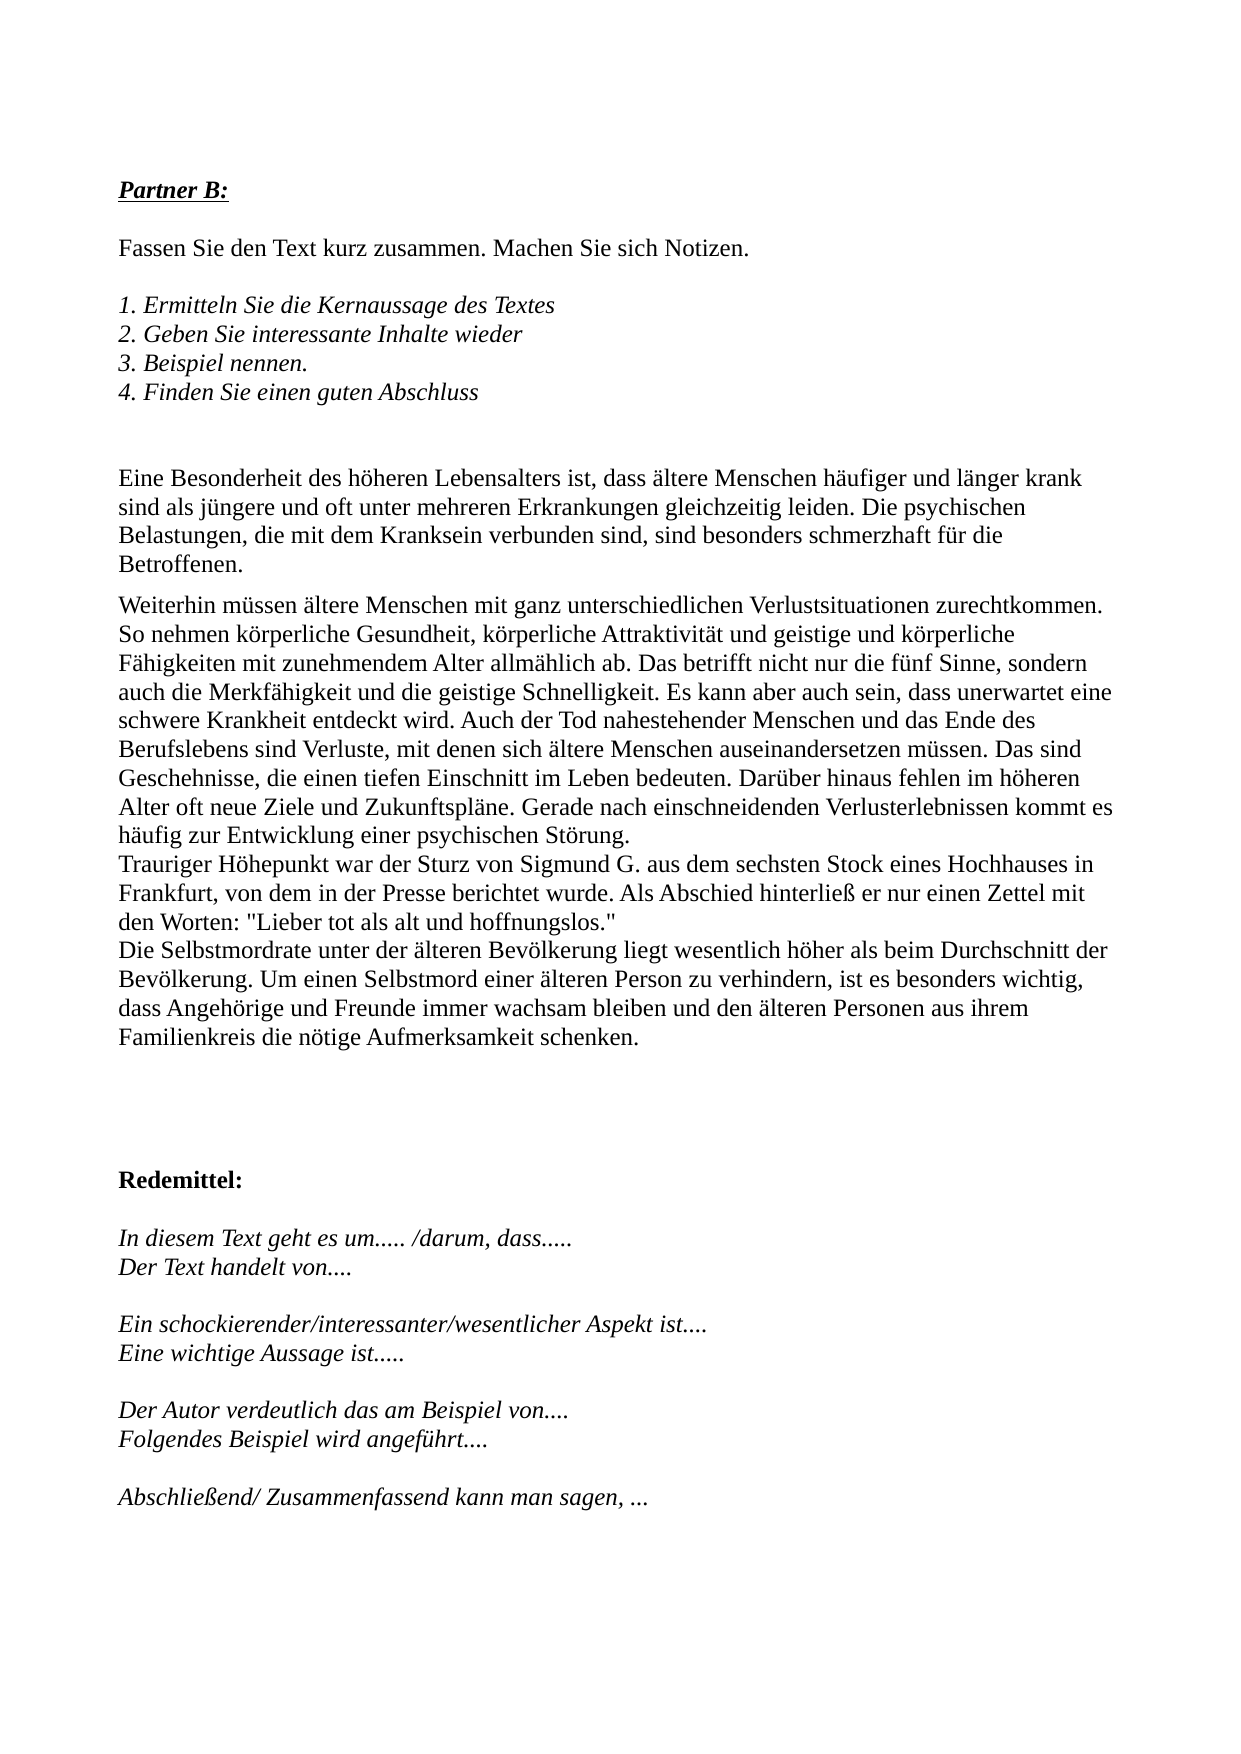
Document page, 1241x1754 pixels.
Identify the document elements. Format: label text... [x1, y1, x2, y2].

text Abschließend/ Zusammenfassend kann man sagen, ... [118, 1482, 1122, 1511]
text Folgendes Beispiel wird angeführt.... [118, 1424, 1122, 1453]
text Ein schockierender/interessanter/wesentlicher Aspekt ist.... [118, 1309, 1122, 1338]
text Die Selbstmordrate unter der älteren Bevölkerung liegt wesentlich höher als beim Durchschnitt der Bevölkerung. Um einen Selbstmord einer älteren Person zu verhindern, ist es besonders wichtig, dass Angehörige und Freunde immer wachsam bleiben und den älteren Personen aus ihrem Familienkreis die nötige Aufmerksamkeit schenken. [118, 936, 1122, 1051]
text Trauriger Höhepunkt war der Sturz von Sigmund G. aus dem sechsten Stock eines Hochhauses in Frankfurt, von dem in der Presse berichtet wurde. Als Abschied hinterließ er nur einen Zettel mit den Worten: "Lieber tot als alt und hoffnungslos." [118, 849, 1122, 936]
text In diesem Text geht es um..... /darum, dass..... [118, 1223, 1122, 1252]
text Eine Besonderheit des höheren Lebensalters ist, dass ältere Menschen häufiger und länger krank sind als jüngere und oft unter mehreren Erkrankungen gleichzeitig leiden. Die psychischen Belastungen, die mit dem Kranksein verbunden sind, sind besonders schmerzhaft für die Betroffenen. [118, 463, 1122, 578]
text 2. Geben Sie interessante Inhalte wieder [118, 319, 1122, 348]
text Der Text handelt von.... [118, 1252, 1122, 1281]
text Weiterhin müssen ältere Menschen mit ganz unterschiedlichen Verlustsituationen zurechtkommen. So nehmen körperliche Gesundheit, körperliche Attraktivität und geistige und körperliche Fähigkeiten mit zunehmendem Alter allmählich ab. Das betrifft nicht nur die fünf Sinne, sondern auch die Merkfähigkeit und die geistige Schnelligkeit. Es kann aber auch sein, dass unerwartet eine schwere Krankheit entdeckt wird. Auch der Tod nahestehender Menschen und das Ende des Berufslebens sind Verluste, mit denen sich ältere Menschen auseinandersetzen müssen. Das sind Geschehnisse, die einen tiefen Einschnitt im Leben bedeuten. Darüber hinaus fehlen im höheren Alter oft neue Ziele und Zukunftspläne. Gerade nach einschneidenden Verlusterlebnissen kommt es häufig zur Entwicklung einer psychischen Störung. [118, 591, 1122, 849]
text Eine wichtige Aussage ist..... [118, 1338, 1122, 1367]
text 3. Beispiel nennen. [118, 348, 1122, 377]
text Redemittel: [118, 1166, 1122, 1194]
text Fassen Sie den Text kurz zusammen. Machen Sie sich Notizen. [118, 233, 1122, 262]
text Partner B: [118, 176, 1122, 204]
text 1. Ermitteln Sie die Kernaussage des Textes [118, 291, 1122, 319]
text 4. Finden Sie einen guten Abschluss [118, 377, 1122, 406]
text Der Autor verdeutlich das am Beispiel von.... [118, 1396, 1122, 1424]
